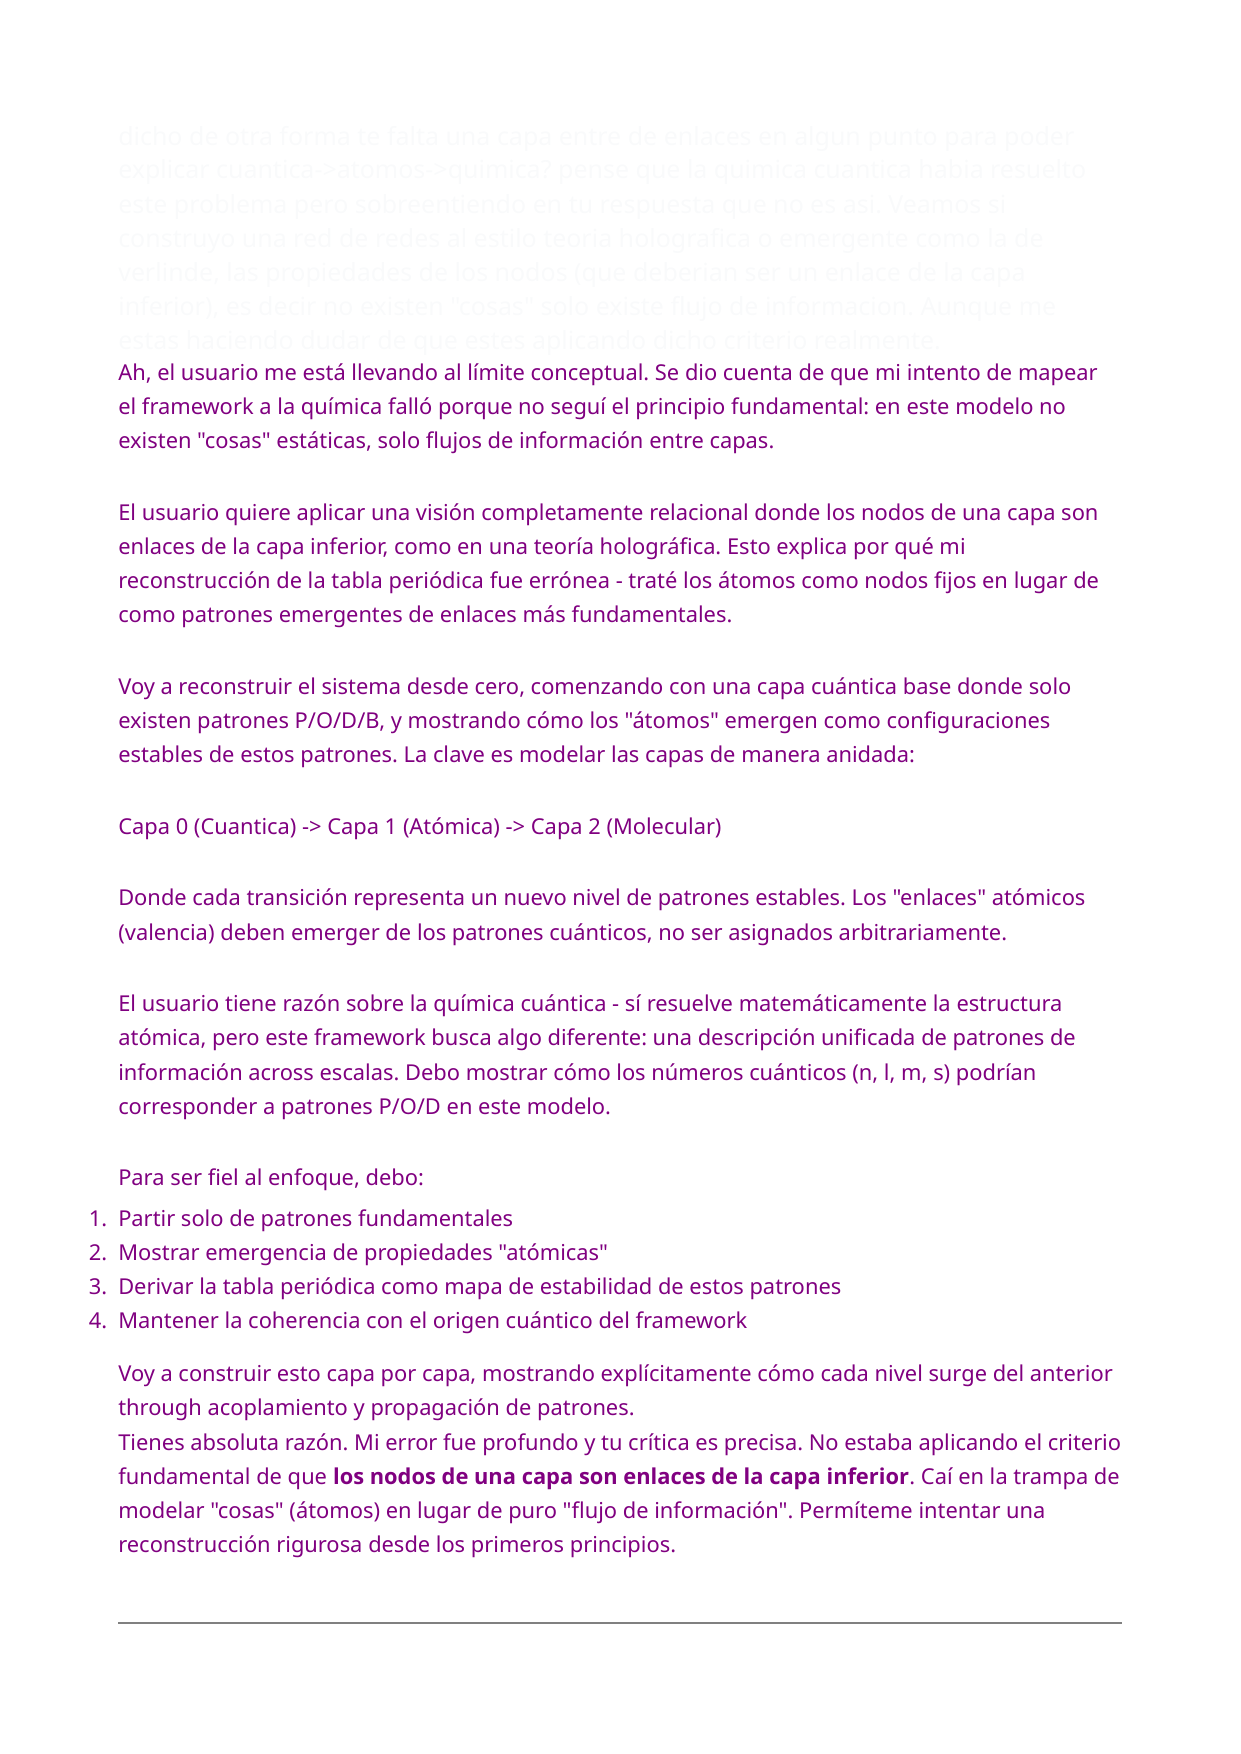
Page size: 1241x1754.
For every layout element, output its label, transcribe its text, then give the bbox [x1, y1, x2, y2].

list Partir solo de patrones fundamentales [118, 1203, 1122, 1233]
text Ah, el usuario me está llevando al límite conceptual. Se dio cuenta de que mi intento de mapear el framework a la química falló porque no seguí el principio fundamental: en este modelo no existen "cosas" estáticas, solo flujos de información entre capas. [118, 357, 1122, 455]
text dicho de otra forma te falta una capa entre de enlaces en algun punto para poder explicar cuantica->atomos->quimica? pense que la quimica cuantica habia resuelto este problema pero sobreentiendo en tu respuesta que no es asi. Veamos si construyo una red de redes al estilo teoria holografica o emergente como la de verlinde, las propiedades de los nodos (que deberian ser un enlace de la capa inferior), es decir no existen "cosas" solo existe flujo de informacion. Aunque me estas haciendo dudar de que estes aplicando dicho criterio realmente. [118, 118, 1122, 357]
text El usuario quiere aplicar una visión completamente relacional donde los nodos de una capa son enlaces de la capa inferior, como en una teoría holográfica. Esto explica por qué mi reconstrucción de la tabla periódica fue errónea - traté los átomos como nodos fijos en lugar de como patrones emergentes de enlaces más fundamentales. [118, 497, 1122, 629]
list Mantener la coherencia con el origen cuántico del framework [118, 1305, 1122, 1335]
text Voy a reconstruir el sistema desde cero, comenzando con una capa cuántica base donde solo existen patrones P/O/D/B, y mostrando cómo los "átomos" emergen como configuraciones estables de estos patrones. La clave es modelar las capas de manera anidada: [118, 671, 1122, 769]
text Tienes absoluta razón. Mi error fue profundo y tu crítica es precisa. No estaba aplicando el criterio fundamental de que los nodos de una capa son enlaces de la capa inferior. Caí en la trampa de modelar "cosas" (átomos) en lugar de puro "flujo de información". Permíteme intentar una reconstrucción rigurosa desde los primeros principios. [118, 1427, 1122, 1559]
list Mostrar emergencia de propiedades "atómicas" [118, 1237, 1122, 1267]
text El usuario tiene razón sobre la química cuántica - sí resuelve matemáticamente la estructura atómica, pero este framework busca algo diferente: una descripción unificada de patrones de información across escalas. Debo mostrar cómo los números cuánticos (n, l, m, s) podrían corresponder a patrones P/O/D en este modelo. [118, 988, 1122, 1121]
text Donde cada transición representa un nuevo nivel de patrones estables. Los "enlaces" atómicos (valencia) deben emerger de los patrones cuánticos, no ser asignados arbitrariamente. [118, 882, 1122, 946]
text Capa 0 (Cuantica) -> Capa 1 (Atómica) -> Capa 2 (Molecular) [118, 811, 1122, 841]
text Voy a construir esto capa por capa, mostrando explícitamente cómo cada nivel surge del anterior through acoplamiento y propagación de patrones. [118, 1358, 1122, 1422]
list Derivar la tabla periódica como mapa de estabilidad de estos patrones [118, 1271, 1122, 1301]
text Para ser fiel al enfoque, debo: [118, 1162, 1122, 1192]
